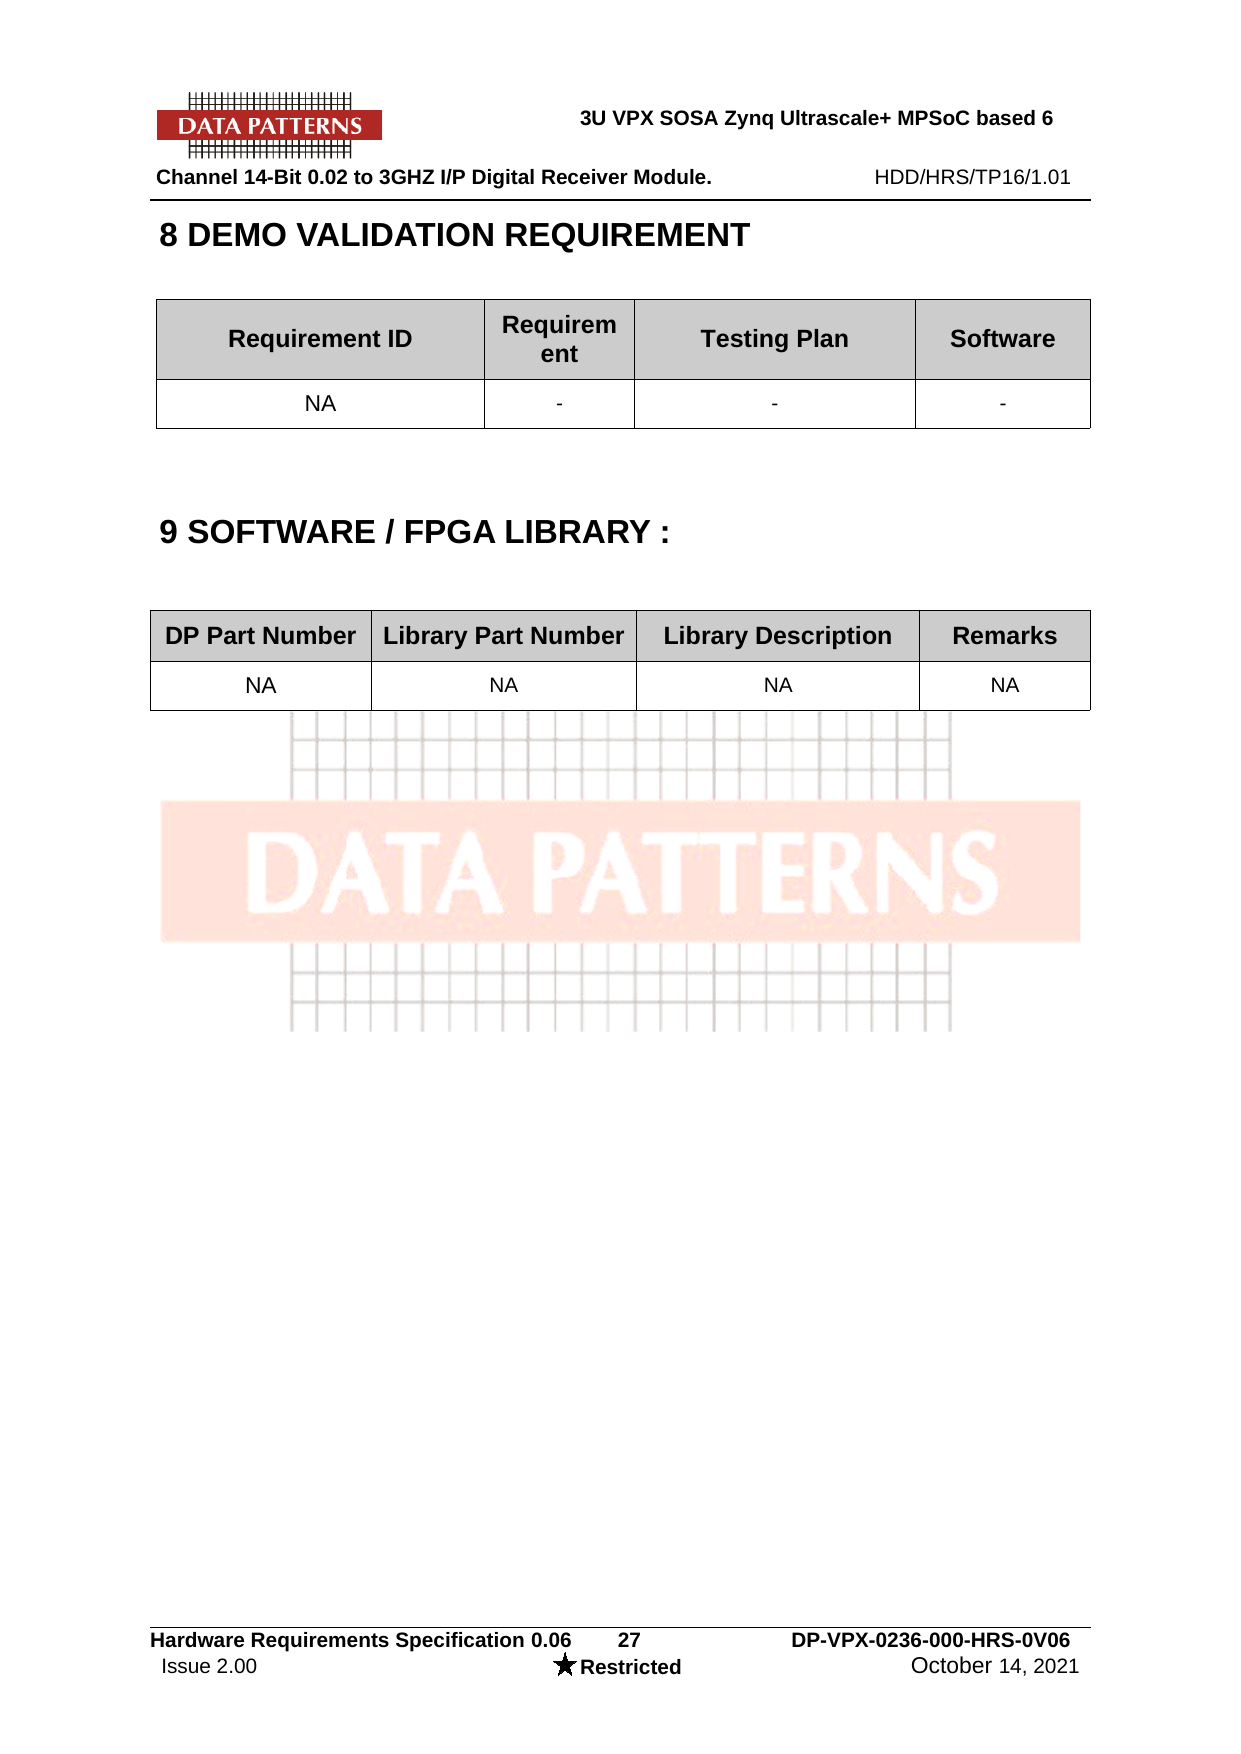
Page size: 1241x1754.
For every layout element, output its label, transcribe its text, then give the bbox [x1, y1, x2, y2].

table_cell NA [637, 662, 919, 710]
table_header Software [916, 300, 1090, 379]
table_header Library Part Number [372, 611, 636, 661]
table_header Library Description [637, 611, 919, 661]
table_cell NA [372, 662, 636, 710]
table_cell NA [920, 662, 1090, 710]
table_cell NA [157, 380, 484, 428]
table_cell - [635, 380, 915, 428]
table_header Remarks [920, 611, 1090, 661]
table_header Testing Plan [635, 300, 915, 379]
table_header Requirement [485, 300, 634, 379]
table_cell - [916, 380, 1090, 428]
picture [220, 711, 1021, 1043]
subtitle SOFTWARE / FPGA LIBRARY : [150, 512, 1091, 551]
table_header Requirement ID [157, 300, 484, 379]
picture [155, 85, 383, 165]
subtitle DEMO VALIDATION REQUIREMENT [150, 216, 1091, 254]
table_cell - [485, 380, 634, 428]
table_cell NA [151, 662, 371, 710]
table_header DP Part Number [151, 611, 371, 661]
